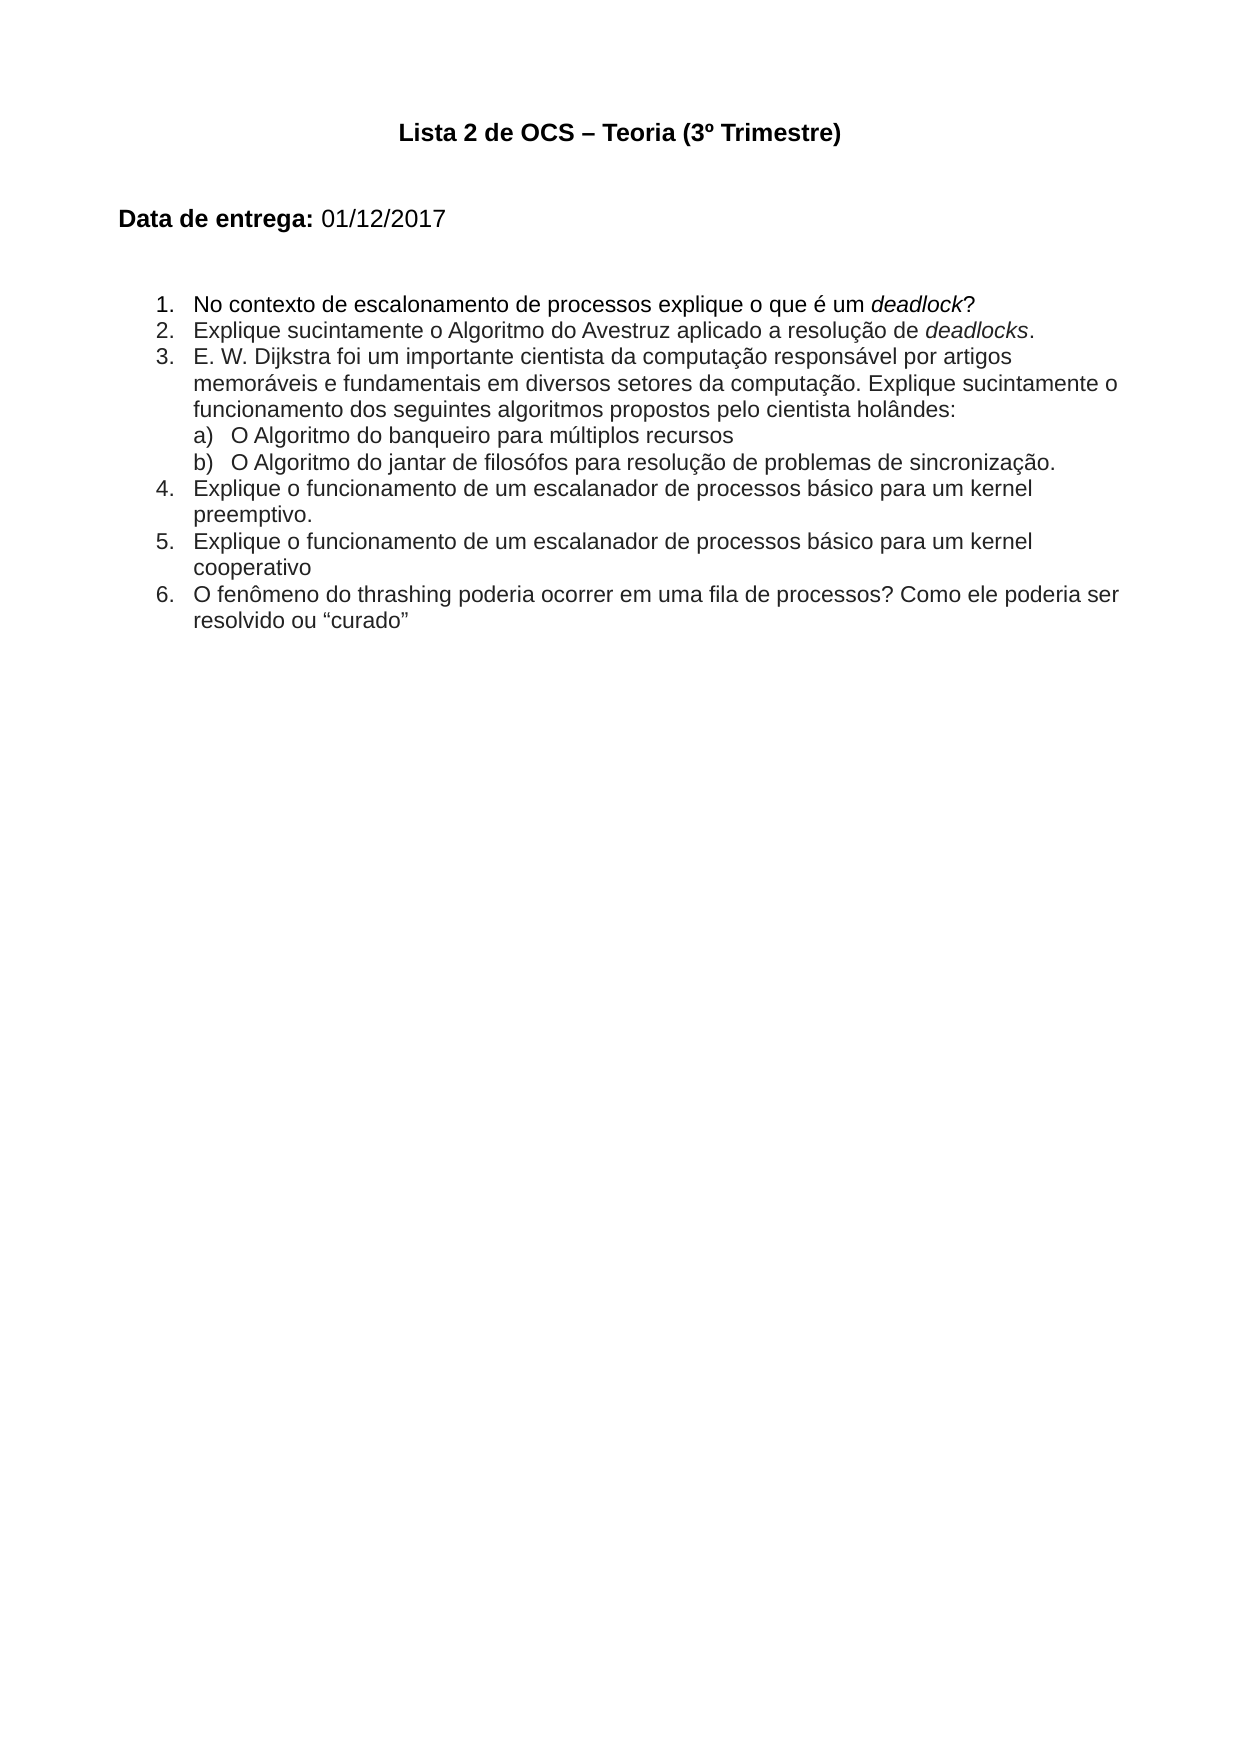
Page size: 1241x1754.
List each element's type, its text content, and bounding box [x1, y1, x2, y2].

list Explique sucintamente o Algoritmo do Avestruz aplicado a resolução de deadlocks. [156, 317, 1122, 343]
list No contexto de escalonamento de processos explique o que é um deadlock? [156, 291, 1122, 317]
list E. W. Dijkstra foi um importante cientista da computação responsável por artigos memoráveis e fundamentais em diversos setores da computação. Explique sucintamente o funcionamento dos seguintes algoritmos propostos pelo cientista holândes: [156, 343, 1122, 422]
list O Algoritmo do jantar de filosófos para resolução de problemas de sincronização. [193, 449, 1122, 475]
text Lista 2 de OCS – Teoria (3º Trimestre) [118, 118, 1122, 147]
list O Algoritmo do banqueiro para múltiplos recursos [193, 422, 1122, 449]
list Explique o funcionamento de um escalanador de processos básico para um kernel preemptivo. [156, 475, 1122, 528]
text Data de entrega: 01/12/2017 [118, 204, 1122, 233]
list Explique o funcionamento de um escalanador de processos básico para um kernel cooperativo [156, 528, 1122, 581]
list O fenômeno do thrashing poderia ocorrer em uma fila de processos? Como ele poderia ser resolvido ou “curado” [156, 581, 1122, 633]
